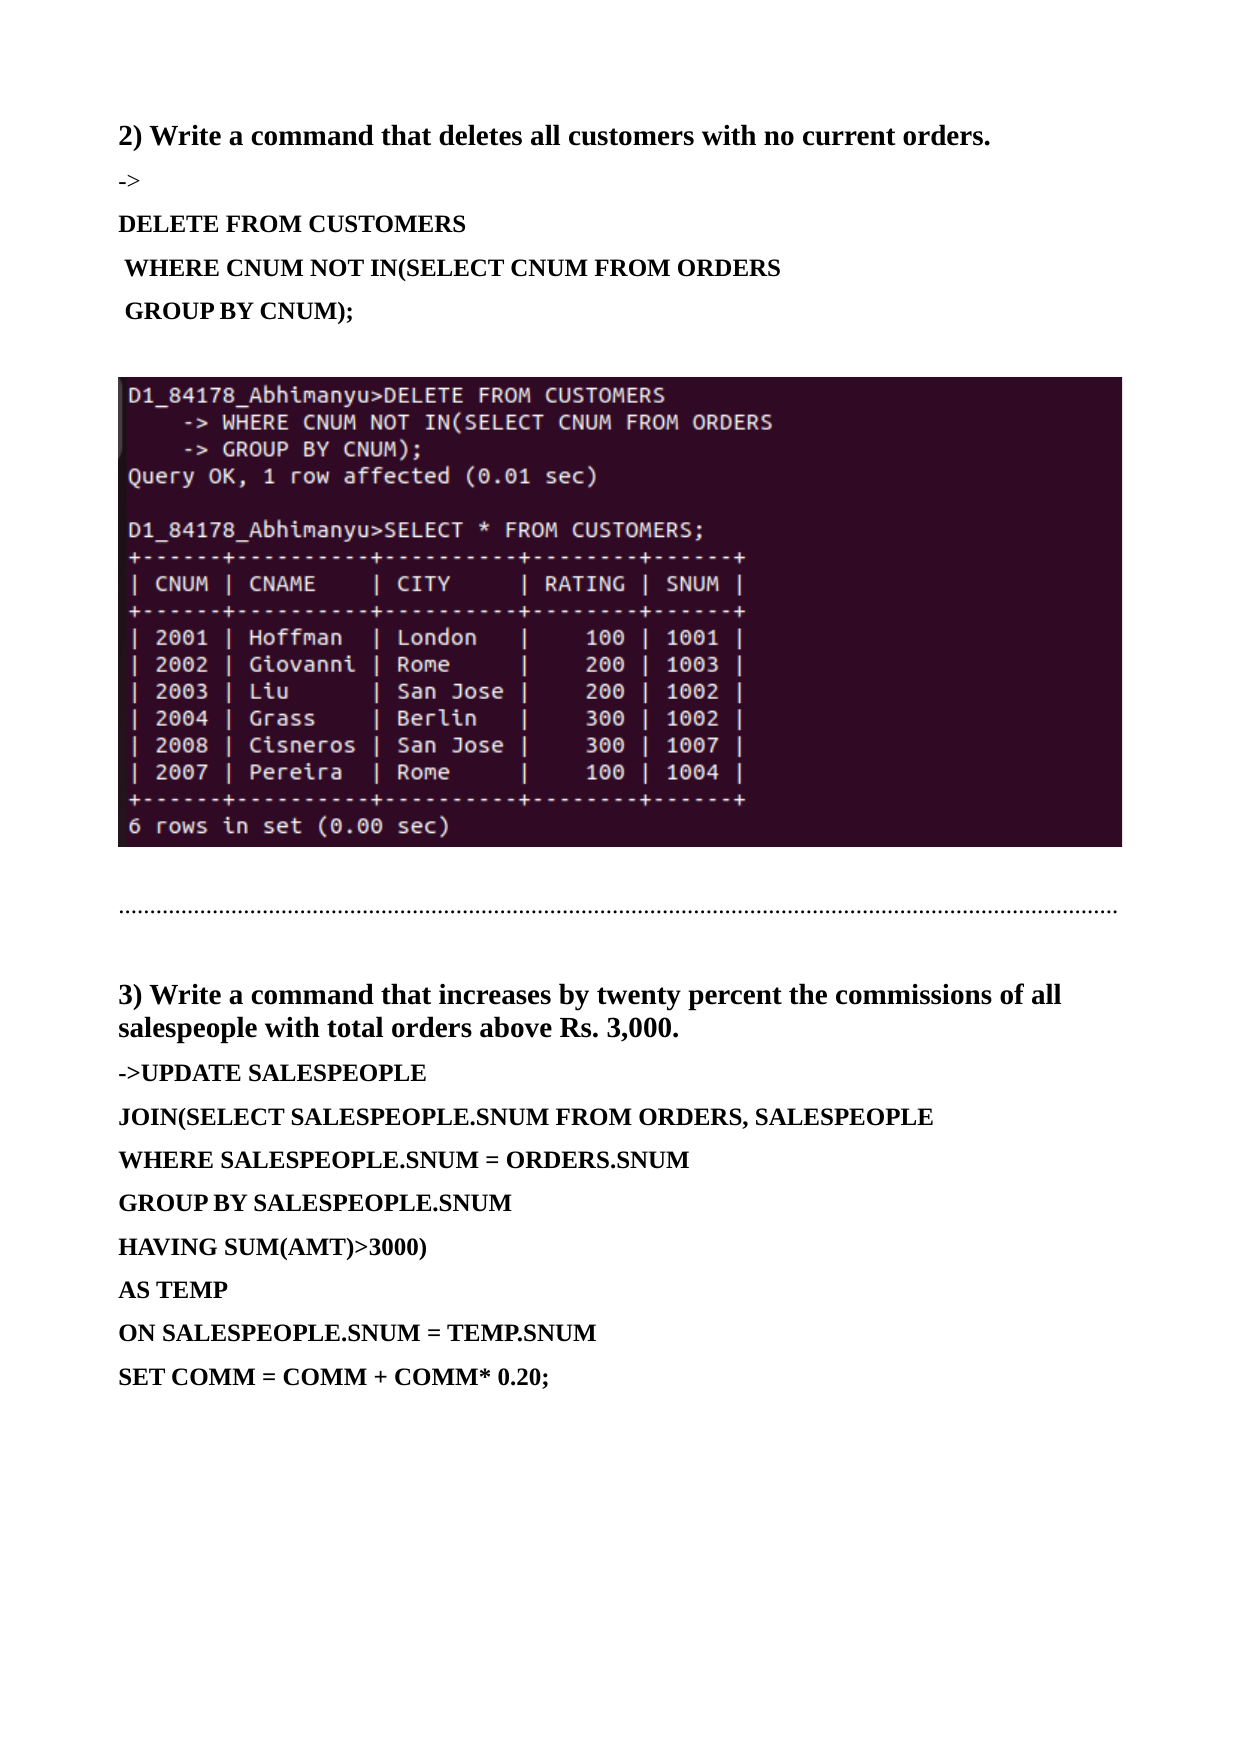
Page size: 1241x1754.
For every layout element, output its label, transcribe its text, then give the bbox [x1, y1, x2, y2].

text HAVING SUM(AMT)>3000) [118, 1232, 1122, 1261]
text JOIN(SELECT SALESPEOPLE.SNUM FROM ORDERS, SALESPEOPLE [118, 1102, 1122, 1131]
picture [118, 377, 1123, 847]
text AS TEMP [118, 1275, 1122, 1304]
text WHERE SALESPEOPLE.SNUM = ORDERS.SNUM [118, 1145, 1122, 1174]
text -> [118, 166, 1122, 195]
text 2) Write a command that deletes all customers with no current orders. [118, 118, 1122, 152]
text GROUP BY CNUM); [118, 296, 1122, 325]
text ................................................................................................................................................................ [118, 890, 1122, 919]
text DELETE FROM CUSTOMERS [118, 209, 1122, 238]
text WHERE CNUM NOT IN(SELECT CNUM FROM ORDERS [118, 253, 1122, 282]
text 3) Write a command that increases by twenty percent the commissions of all salespeople with total orders above Rs. 3,000. [118, 977, 1122, 1044]
text SET COMM = COMM + COMM* 0.20; [118, 1362, 1122, 1391]
text GROUP BY SALESPEOPLE.SNUM [118, 1188, 1122, 1217]
text ->UPDATE SALESPEOPLE [118, 1058, 1122, 1087]
text ON SALESPEOPLE.SNUM = TEMP.SNUM [118, 1318, 1122, 1347]
